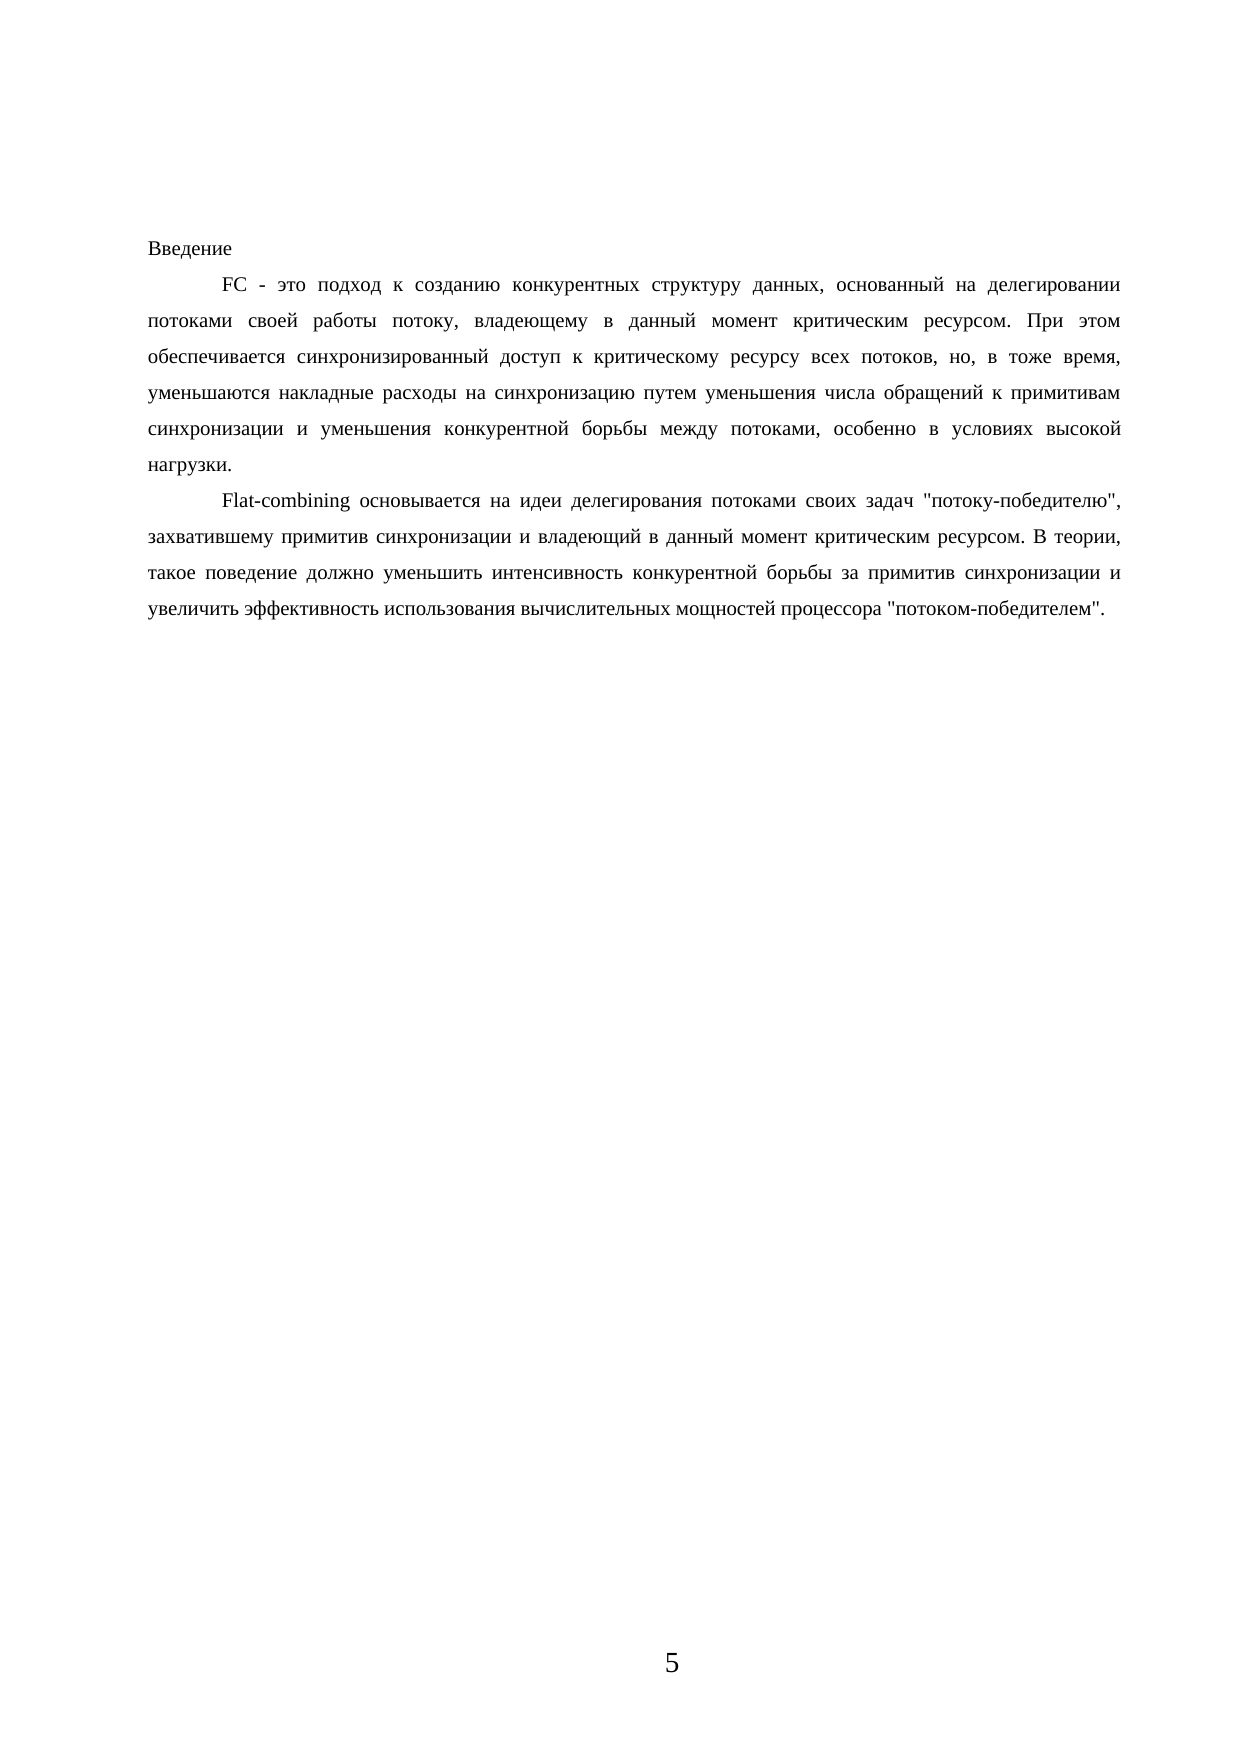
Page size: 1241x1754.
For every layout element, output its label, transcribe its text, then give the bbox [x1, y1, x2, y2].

text FC - это подход к созданию конкурентных структуру данных, основанный на делегировании потоками своей работы потоку, владеющему в данный момент критическим ресурсом. При этом обеспечивается синхронизированный доступ к критическому ресурсу всех потоков, но, в тоже время, уменьшаются накладные расходы на синхронизацию путем уменьшения числа обращений к примитивам синхронизации и уменьшения конкурентной борьбы между потоками, особенно в условиях высокой нагрузки. [148, 272, 1122, 476]
text Flat-combining основывается на идеи делегирования потоками своих задач "потоку-победителю", захватившему примитив синхронизации и владеющий в данный момент критическим ресурсом. В теории, такое поведение должно уменьшить интенсивность конкурентной борьбы за примитив синхронизации и увеличить эффективность использования вычислительных мощностей процессора "потоком-победителем". [148, 488, 1122, 620]
